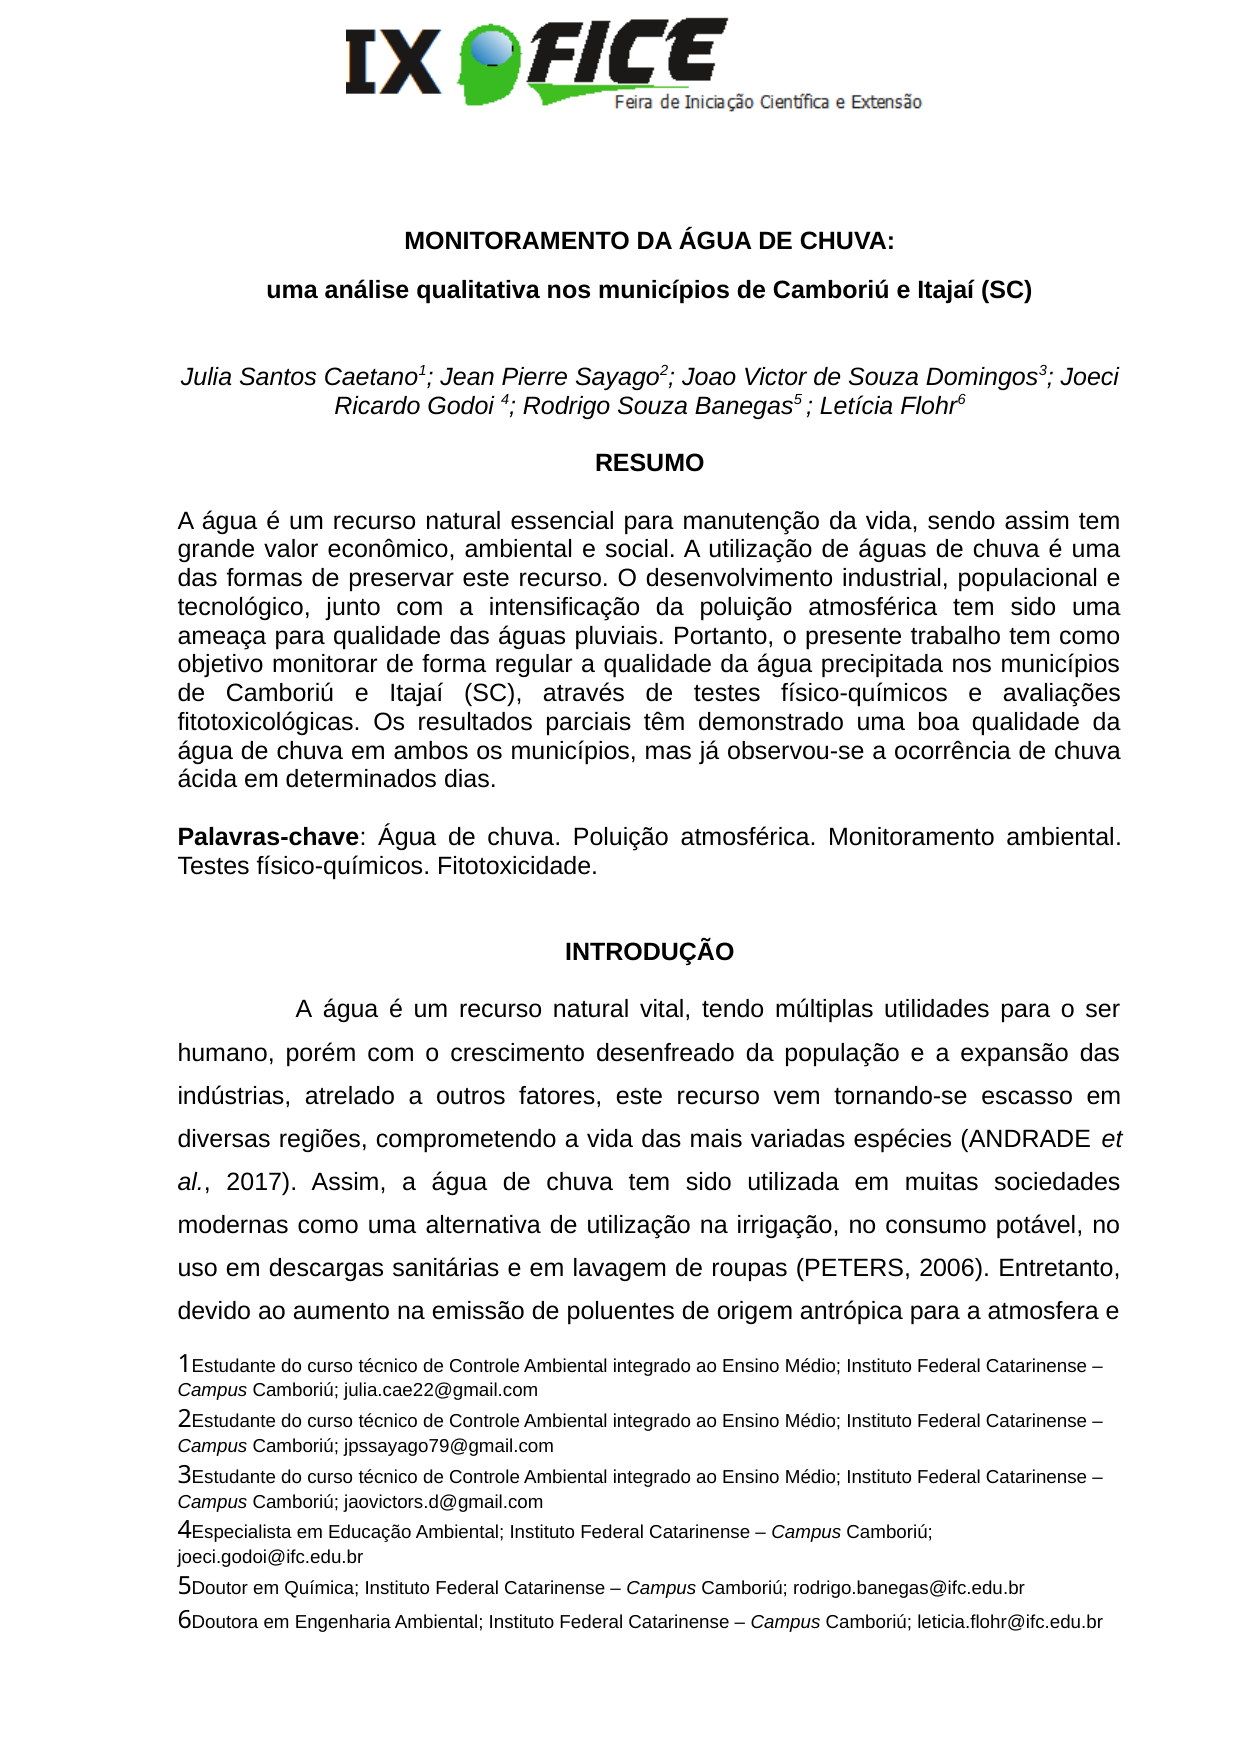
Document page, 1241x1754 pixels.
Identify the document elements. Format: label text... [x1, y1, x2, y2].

text A água é um recurso natural vital, tendo múltiplas utilidades para o ser humano, porém com o crescimento desenfreado da população e a expansão das indústrias, atrelado a outros fatores, este recurso vem tornando-se escasso em diversas regiões, comprometendo a vida das mais variadas espécies (ANDRADE et al., 2017). Assim, a água de chuva tem sido utilizada em muitas sociedades modernas como uma alternativa de utilização na irrigação, no consumo potável, no uso em descargas sanitárias e em lavagem de roupas (PETERS, 2006). Entretanto, devido ao aumento na emissão de poluentes de origem antrópica para a atmosfera e [177, 994, 1122, 1325]
text Doutora em Engenharia Ambiental; Instituto Federal Catarinense – Campus Camboriú; leticia.flohr@ifc.edu.br [177, 1602, 1122, 1636]
text INTRODUÇÃO [177, 937, 1122, 966]
text Estudante do curso técnico de Controle Ambiental integrado ao Ensino Médio; Instituto Federal Catarinense – Campus Camboriú; julia.cae22@gmail.com [177, 1345, 1122, 1401]
text Estudante do curso técnico de Controle Ambiental integrado ao Ensino Médio; Instituto Federal Catarinense – Campus Camboriú; jaovictors.d@gmail.com [177, 1456, 1122, 1512]
picture [346, 0, 937, 126]
text Palavras-chave: Água de chuva. Poluição atmosférica. Monitoramento ambiental. Testes físico-químicos. Fitotoxicidade. [177, 822, 1122, 879]
text RESUMO [177, 448, 1122, 477]
text A água é um recurso natural essencial para manutenção da vida, sendo assim tem grande valor econômico, ambiental e social. A utilização de águas de chuva é uma das formas de preservar este recurso. O desenvolvimento industrial, populacional e tecnológico, junto com a intensificação da poluição atmosférica tem sido uma ameaça para qualidade das águas pluviais. Portanto, o presente trabalho tem como objetivo monitorar de forma regular a qualidade da água precipitada nos municípios de Camboriú e Itajaí (SC), através de testes físico-químicos e avaliações fitotoxicológicas. Os resultados parciais têm demonstrado uma boa qualidade da água de chuva em ambos os municípios, mas já observou-se a ocorrência de chuva ácida em determinados dias. [177, 506, 1122, 793]
text Julia Santos Caetano; Jean Pierre Sayago; Joao Victor de Souza Domingos; Joeci Ricardo Godoi ; Rodrigo Souza Banegas ; Letícia Flohr [177, 362, 1122, 419]
text Doutor em Química; Instituto Federal Catarinense – Campus Camboriú; rodrigo.banegas@ifc.edu.br [177, 1568, 1122, 1602]
text Estudante do curso técnico de Controle Ambiental integrado ao Ensino Médio; Instituto Federal Catarinense – Campus Camboriú; jpssayago79@gmail.com [177, 1401, 1122, 1456]
text MONITORAMENTO DA ÁGUA DE CHUVA: [177, 226, 1122, 255]
text uma análise qualitativa nos municípios de Camboriú e Itajaí (SC) [177, 275, 1122, 304]
text Especialista em Educação Ambiental; Instituto Federal Catarinense – Campus Camboriú; joeci.godoi@ifc.edu.br [177, 1512, 1122, 1568]
